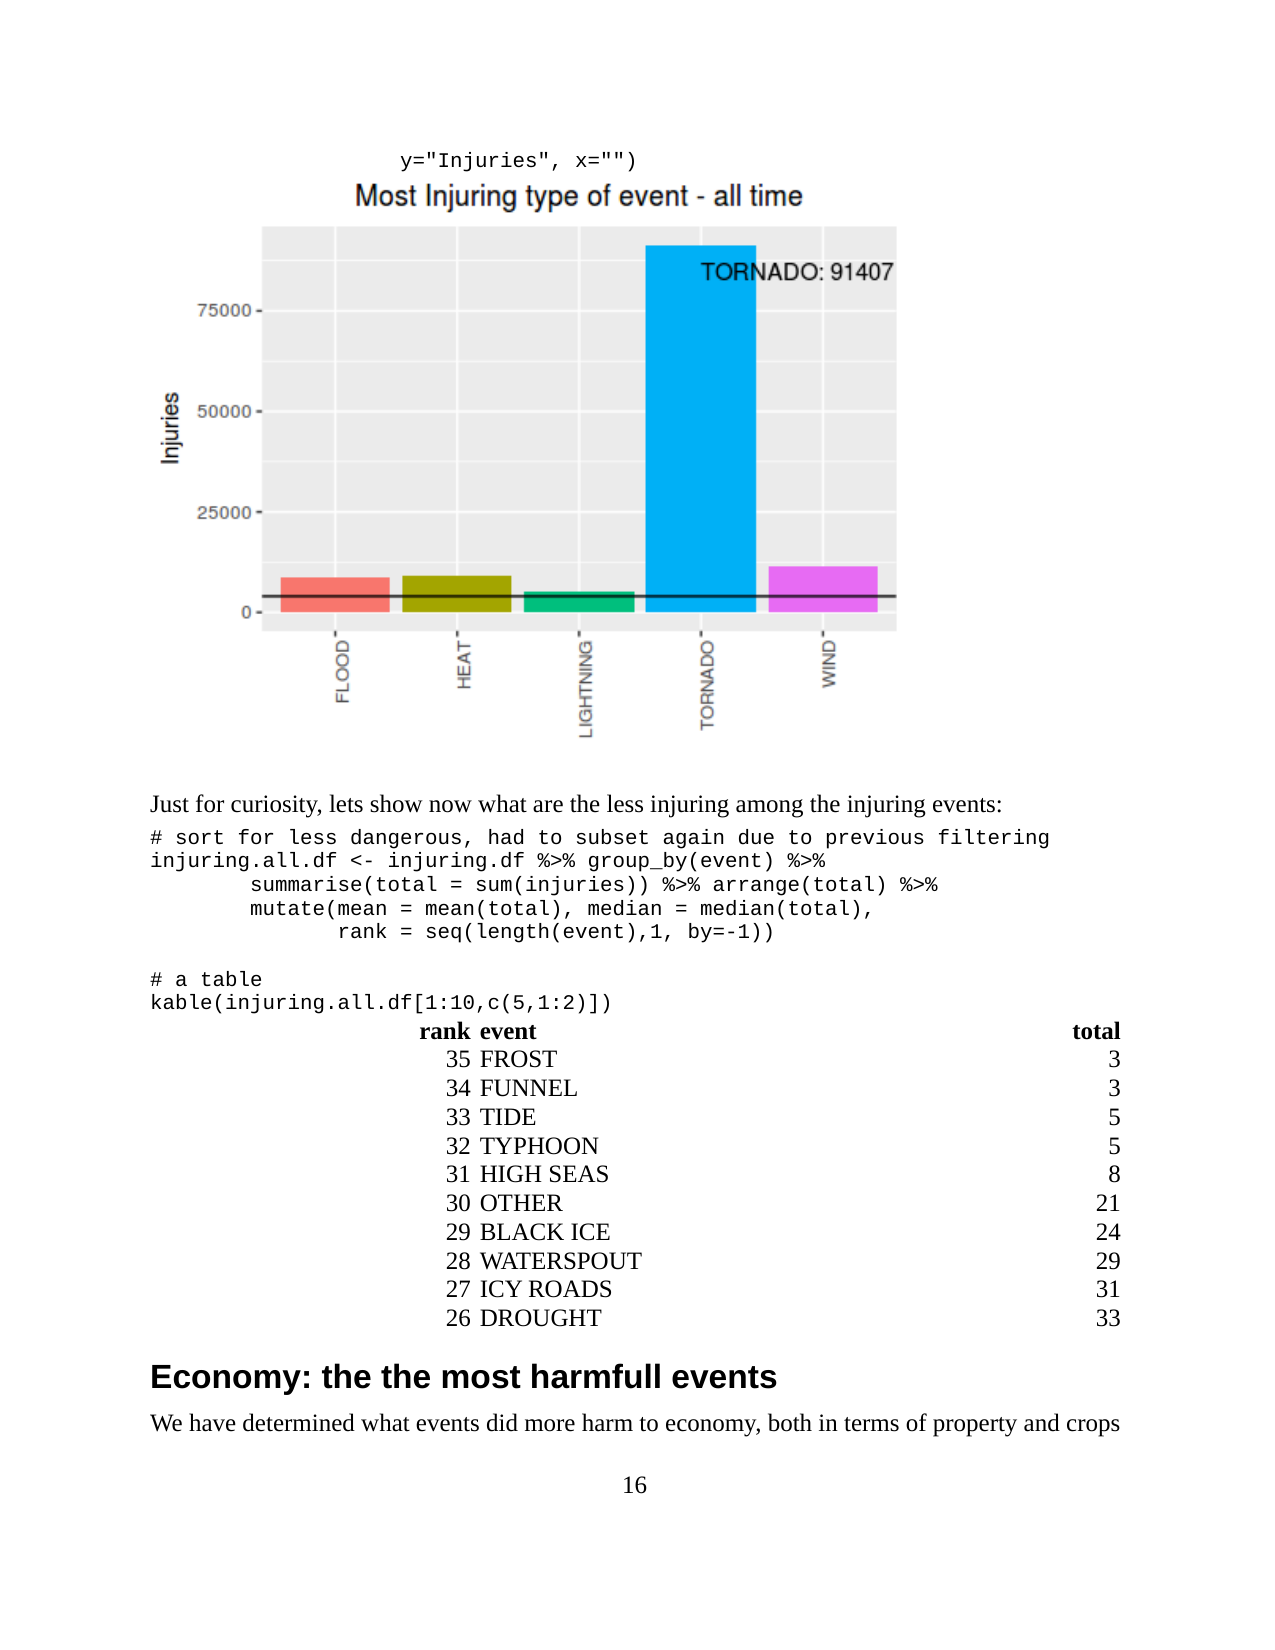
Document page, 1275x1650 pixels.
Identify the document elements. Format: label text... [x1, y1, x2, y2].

table_cell 35 [150, 1045, 475, 1073]
text Just for curiosity, lets show now what are the less injuring among the injuring events: [150, 789, 1125, 818]
table_cell 5 [800, 1102, 1125, 1131]
text # a table [150, 968, 1125, 992]
table_cell 33 [800, 1303, 1125, 1332]
table_cell FROST [475, 1045, 800, 1073]
table_cell DROUGHT [475, 1303, 800, 1332]
table_cell 8 [800, 1160, 1125, 1188]
table_cell BLACK ICE [475, 1217, 800, 1246]
table_cell 31 [800, 1275, 1125, 1303]
table_cell 28 [150, 1246, 475, 1274]
table_cell 34 [150, 1073, 475, 1102]
table_cell HIGH SEAS [475, 1160, 800, 1188]
table_cell OTHER [475, 1188, 800, 1217]
table_cell 3 [800, 1073, 1125, 1102]
text # sort for less dangerous, had to subset again due to previous filtering [150, 827, 1125, 850]
subtitle Economy: the the most harmfull events [150, 1357, 1125, 1396]
table_cell 21 [800, 1188, 1125, 1217]
table_cell TIDE [475, 1102, 800, 1131]
table_cell 30 [150, 1188, 475, 1217]
table_cell 27 [150, 1275, 475, 1303]
table_cell 3 [800, 1045, 1125, 1073]
table_cell ICY ROADS [475, 1275, 800, 1303]
text mutate(mean = mean(total), median = median(total), [150, 898, 1125, 921]
table_cell 31 [150, 1160, 475, 1188]
table_cell FUNNEL [475, 1073, 800, 1102]
table_header rank [150, 1016, 475, 1044]
table_cell 29 [150, 1217, 475, 1246]
table_cell 26 [150, 1303, 475, 1332]
picture [150, 173, 908, 780]
table_cell 33 [150, 1102, 475, 1131]
table_cell 32 [150, 1131, 475, 1159]
text summarise(total = sum(injuries)) %>% arrange(total) %>% [150, 874, 1125, 898]
table_cell 29 [800, 1246, 1125, 1274]
table_cell 24 [800, 1217, 1125, 1246]
table_cell TYPHOON [475, 1131, 800, 1159]
text y="Injuries", x="") [150, 150, 1125, 174]
table_cell 5 [800, 1131, 1125, 1159]
text We have determined what events did more harm to economy, both in terms of property and crops [150, 1408, 1125, 1437]
table_header event [475, 1016, 800, 1044]
table_header total [800, 1016, 1125, 1044]
text injuring.all.df <- injuring.df %>% group_by(event) %>% [150, 850, 1125, 874]
table_cell WATERSPOUT [475, 1246, 800, 1274]
text rank = seq(length(event),1, by=-1)) [150, 921, 1125, 945]
text kable(injuring.all.df[1:10,c(5,1:2)]) [150, 992, 1125, 1016]
